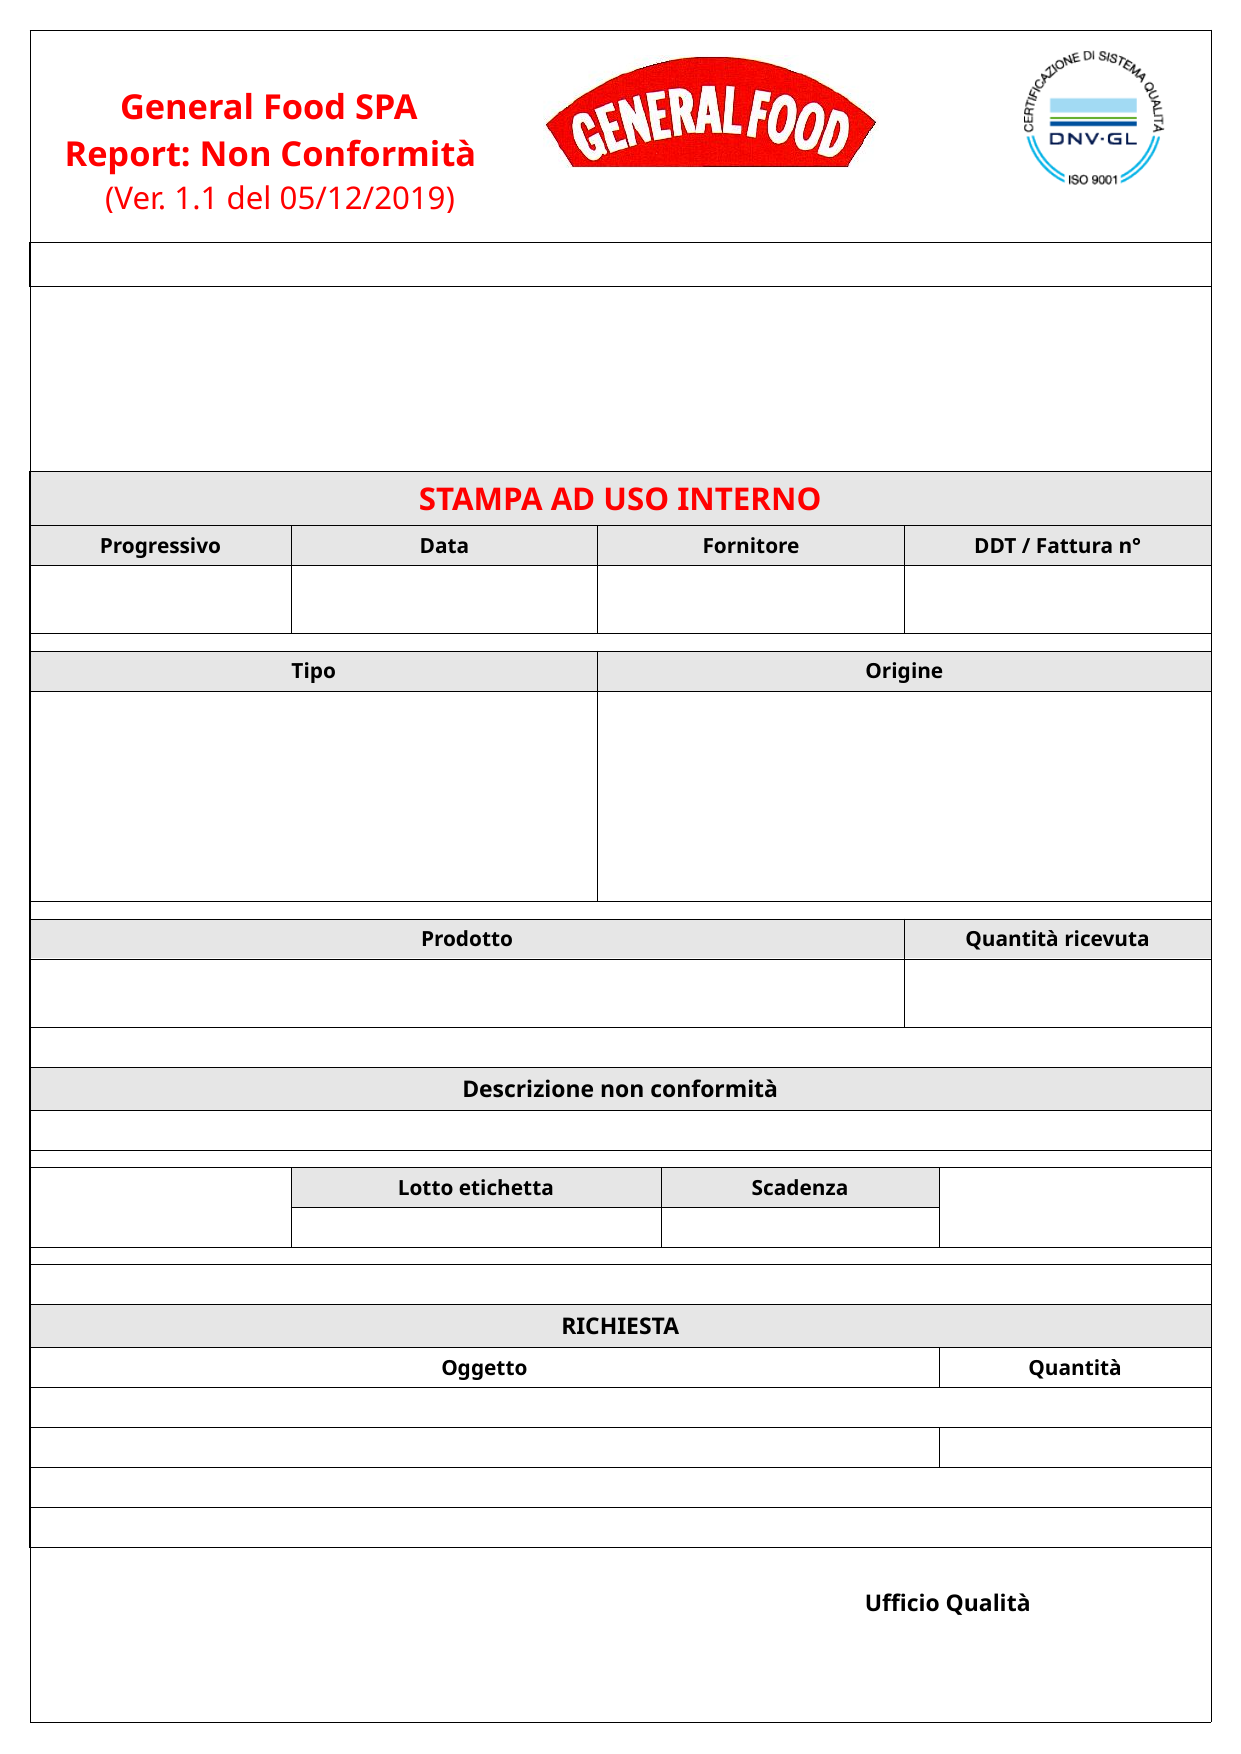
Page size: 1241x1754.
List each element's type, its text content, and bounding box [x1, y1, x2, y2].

table_cell Scadenza [662, 1168, 939, 1207]
table_header STAMPA AD USO INTERNO [31, 472, 1211, 525]
table_cell Fornitore [598, 526, 904, 565]
table_cell <o.lot_deadline or ''> [662, 1208, 939, 1247]
table_cell <for each="l in o.treatment_ids"> [31, 1388, 1211, 1427]
table_cell Tipo [31, 652, 597, 691]
table_cell [940, 1168, 1211, 1247]
table_cell Quantità ricevuta [905, 920, 1211, 958]
picture [1024, 50, 1165, 185]
table_cell [31, 1151, 1211, 1167]
table_cell Quantità [940, 1348, 1211, 1387]
table_cell RICHIESTA [31, 1305, 1211, 1347]
table_cell <o.ddt_ref> [905, 566, 1211, 633]
picture [543, 55, 879, 168]
table_cell <'Quantità - ' if o.quantity else ''> <'Temperatura - ' if o.temperature else ''><'Etichetta - ' if o.label else ''><'Confezionamento - ' if o.aesthetic_packaging else ''><'Qualità - ' if o.quality else ''><'Scadenza - ' if o.deadline else ''><'Igienico/Sanitario - ' if o.sanitation else ''><'Ritardo - ' if o.delay else ''><'Mancata consegna - ' if o.no_delivery else ''><'Corpi estranei - ' if o.external_material else ''> [31, 692, 597, 901]
table_cell <o.comunication_note or ''><o.note_RAQ if False and o.note_RAQ else ''> [31, 243, 1211, 286]
table_cell <o.ref> [31, 566, 291, 633]
table_cell [31, 634, 1211, 651]
table_cell <if test="o.treatment_ids"> [31, 1265, 1211, 1304]
table_cell <formatLang(o.insert_date, date=True)> [292, 566, 597, 633]
table_cell Lotto etichetta [292, 1168, 661, 1207]
table_cell Data [292, 526, 597, 565]
table_cell [31, 1168, 291, 1247]
table_cell [31, 1248, 1211, 1264]
table_cell DDT / Fattura n° [905, 526, 1211, 565]
table_cell <get_selection_item(o, 'origin') if o.origin else ''> [598, 692, 1211, 901]
table_cell <l.name if l.name else ''> [31, 1428, 939, 1467]
table_cell <o.lot_id.default_supplier_id.name if o.lot_id else '/'> [598, 566, 904, 633]
table_cell <o.acceptation_id.line_ids.qty_arrived if o.acceptation_id else '/'> [905, 960, 1211, 1027]
table_cell <o.name or ''> [31, 1111, 1211, 1150]
table_cell </if> [31, 1508, 1211, 1547]
table_cell [31, 1028, 1211, 1067]
table_cell <o.label_lot or ''> [292, 1208, 661, 1247]
table_cell <l.qty if l.qty else ''> [940, 1428, 1211, 1467]
text </if> [31, 314, 1211, 357]
table_cell <o.lot_id.product_id.name if o.lot_id.product_id else ''> [31, 960, 904, 1027]
table_cell Prodotto [31, 920, 904, 958]
table_cell [31, 902, 1211, 918]
table_cell </for> [31, 1468, 1211, 1507]
table_cell Progressivo [31, 526, 291, 565]
text <if test="not data.get('supplier', False)"> [31, 400, 1211, 442]
table_cell Descrizione non conformità [31, 1068, 1211, 1110]
table_cell Origine [598, 652, 1211, 691]
table_cell Oggetto [31, 1348, 939, 1387]
